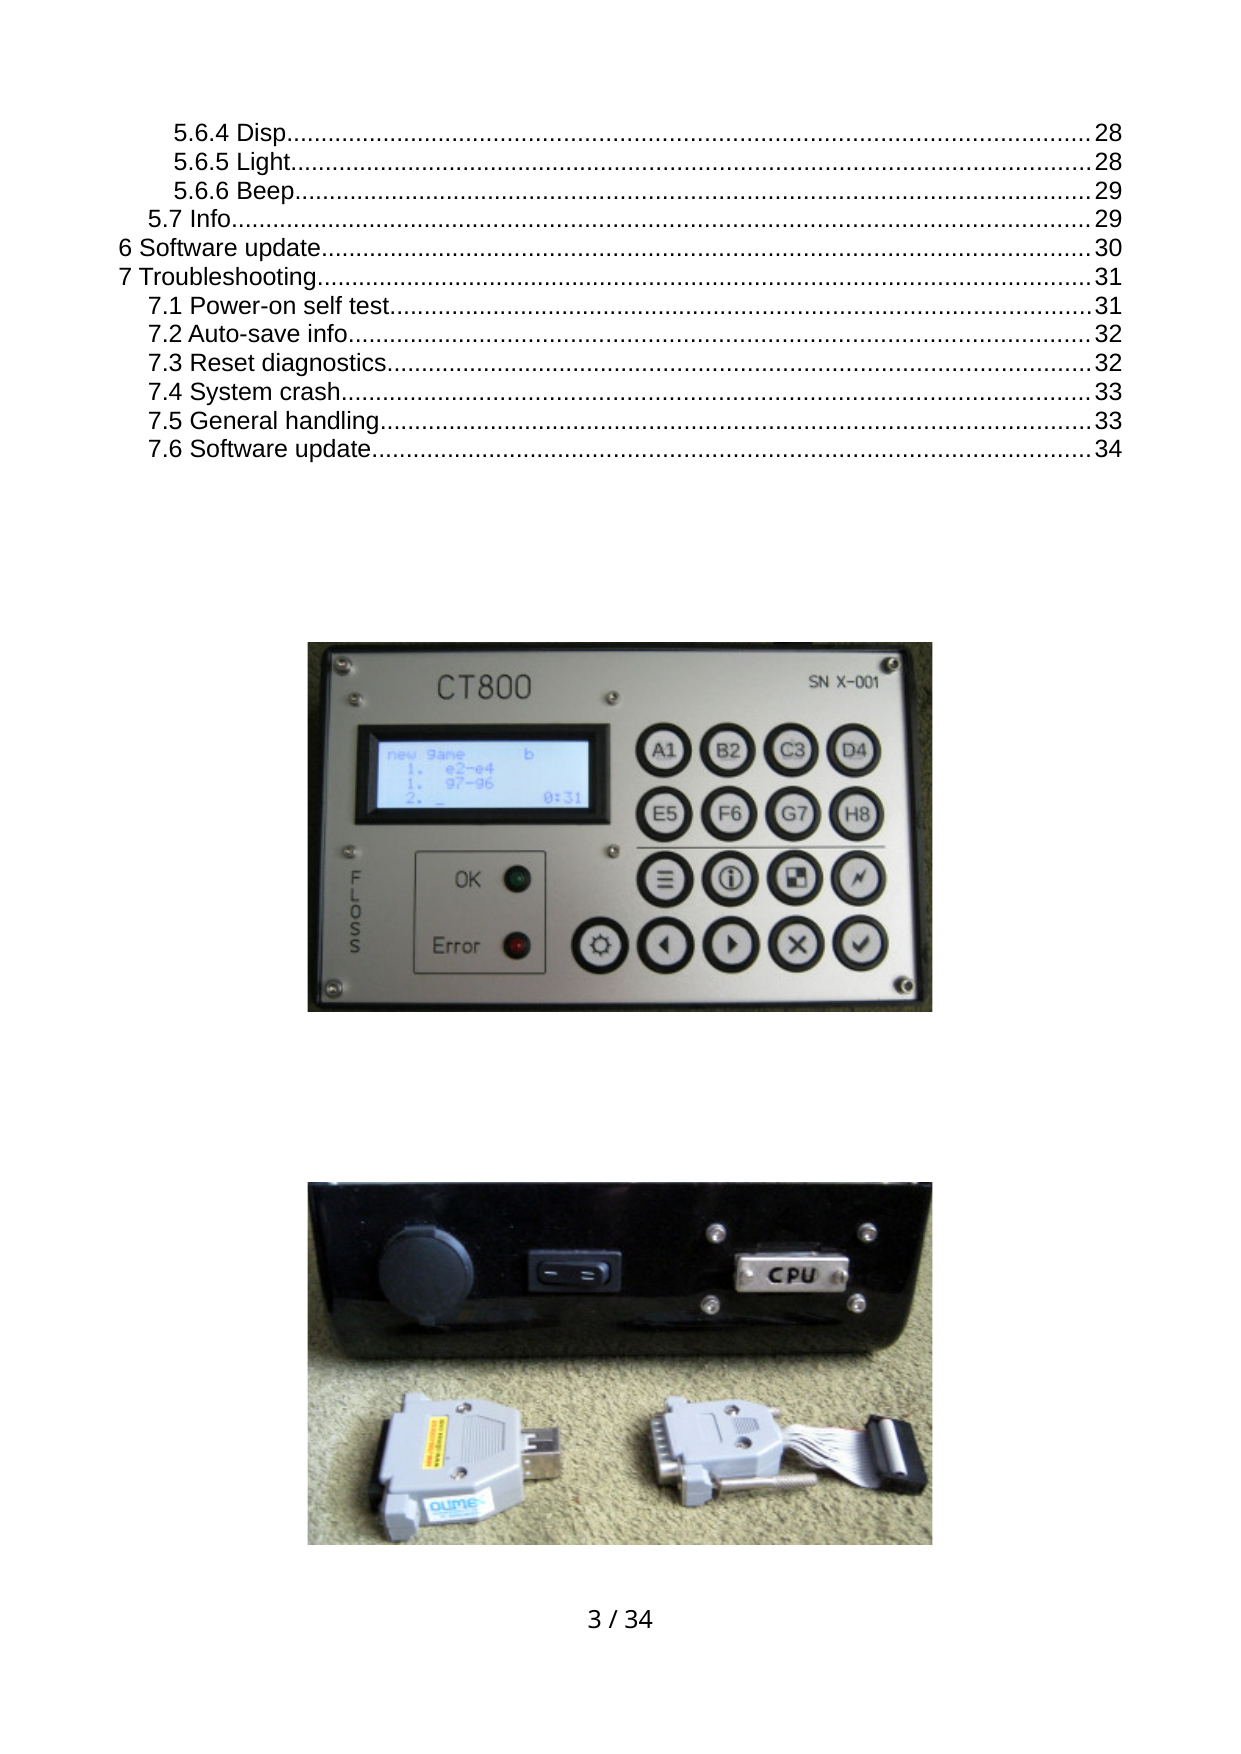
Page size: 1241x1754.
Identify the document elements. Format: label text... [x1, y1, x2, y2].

text 5.7 Info 29 [148, 204, 1122, 233]
text 7.4 System crash 33 [148, 377, 1122, 406]
picture [307, 1182, 933, 1545]
text 7 Troubleshooting 31 [118, 262, 1122, 291]
text 7.1 Power-on self test 31 [148, 291, 1122, 319]
text 7.2 Auto-save info 32 [148, 319, 1122, 348]
text 6 Software update 30 [118, 233, 1122, 262]
text 5.6.5 Light 28 [118, 147, 1122, 176]
text 5.6.6 Beep 29 [118, 176, 1122, 204]
text 5.6.4 Disp 28 [118, 118, 1122, 147]
picture [307, 642, 933, 1012]
text 7.3 Reset diagnostics 32 [148, 348, 1122, 377]
text 7.6 Software update 34 [148, 434, 1122, 463]
text 7.5 General handling 33 [148, 406, 1122, 434]
